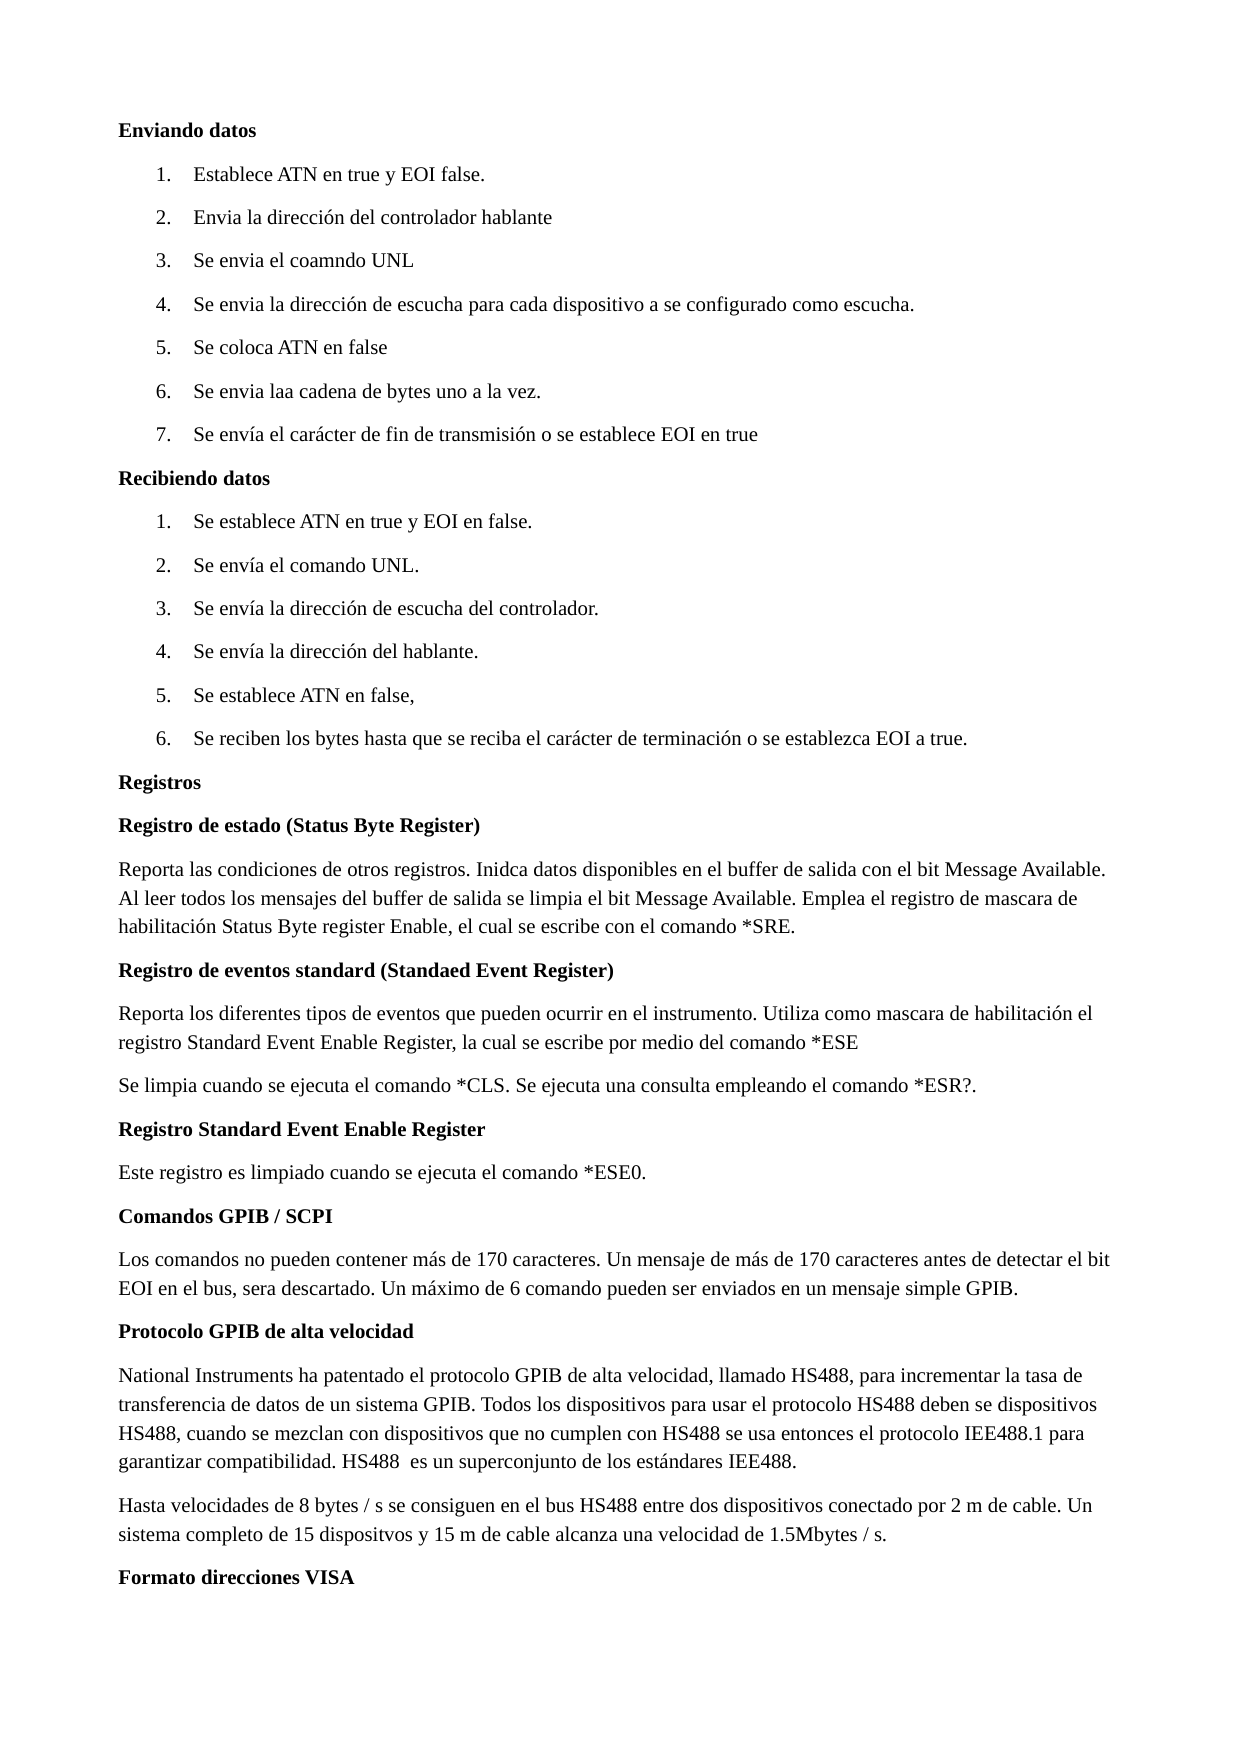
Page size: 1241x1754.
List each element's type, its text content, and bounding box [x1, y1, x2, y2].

text National Instruments ha patentado el protocolo GPIB de alta velocidad, llamado HS488, para incrementar la tasa de transferencia de datos de un sistema GPIB. Todos los dispositivos para usar el protocolo HS488 deben se dispositivos HS488, cuando se mezclan con dispositivos que no cumplen con HS488 se usa entonces el protocolo IEE488.1 para garantizar compatibilidad. HS488 es un superconjunto de los estándares IEE488. [118, 1363, 1122, 1473]
list Se coloca ATN en false [156, 335, 1122, 359]
list Se envía el comando UNL. [156, 552, 1122, 577]
list Establece ATN en true y EOI false. [156, 162, 1122, 186]
text Este registro es limpiado cuando se ejecuta el comando *ESE0. [118, 1160, 1122, 1184]
text Registro de eventos standard (Standaed Event Register) [118, 958, 1122, 982]
text Recibiendo datos [118, 466, 1122, 490]
text Hasta velocidades de 8 bytes / s se consiguen en el bus HS488 entre dos dispositivos conectado por 2 m de cable. Un sistema completo de 15 dispositvos y 15 m de cable alcanza una velocidad de 1.5Mbytes / s. [118, 1493, 1122, 1546]
text Formato direcciones VISA [118, 1565, 1122, 1589]
list Se envía la dirección del hablante. [156, 639, 1122, 663]
list Envia la dirección del controlador hablante [156, 205, 1122, 229]
list Se envia la dirección de escucha para cada dispositivo a se configurado como escucha. [156, 292, 1122, 316]
list Se establece ATN en true y EOI en false. [156, 509, 1122, 533]
list Se envía el carácter de fin de transmisión o se establece EOI en true [156, 422, 1122, 446]
text Los comandos no pueden contener más de 170 caracteres. Un mensaje de más de 170 caracteres antes de detectar el bit EOI en el bus, sera descartado. Un máximo de 6 comando pueden ser enviados en un mensaje simple GPIB. [118, 1247, 1122, 1300]
list Se envia laa cadena de bytes uno a la vez. [156, 379, 1122, 403]
list Se establece ATN en false, [156, 683, 1122, 707]
text Reporta los diferentes tipos de eventos que pueden ocurrir en el instrumento. Utiliza como mascara de habilitación el registro Standard Event Enable Register, la cual se escribe por medio del comando *ESE [118, 1001, 1122, 1054]
text Reporta las condiciones de otros registros. Inidca datos disponibles en el buffer de salida con el bit Message Available. Al leer todos los mensajes del buffer de salida se limpia el bit Message Available. Emplea el registro de mascara de habilitación Status Byte register Enable, el cual se escribe con el comando *SRE. [118, 857, 1122, 938]
text Registro de estado (Status Byte Register) [118, 813, 1122, 837]
list Se reciben los bytes hasta que se reciba el carácter de terminación o se establezca EOI a true. [156, 726, 1122, 750]
text Registro Standard Event Enable Register [118, 1117, 1122, 1141]
text Protocolo GPIB de alta velocidad [118, 1319, 1122, 1343]
text Comandos GPIB / SCPI [118, 1204, 1122, 1228]
list Se envia el coamndo UNL [156, 248, 1122, 272]
text Se limpia cuando se ejecuta el comando *CLS. Se ejecuta una consulta empleando el comando *ESR?. [118, 1073, 1122, 1097]
text Enviando datos [118, 118, 1122, 142]
text Registros [118, 770, 1122, 794]
list Se envía la dirección de escucha del controlador. [156, 596, 1122, 620]
